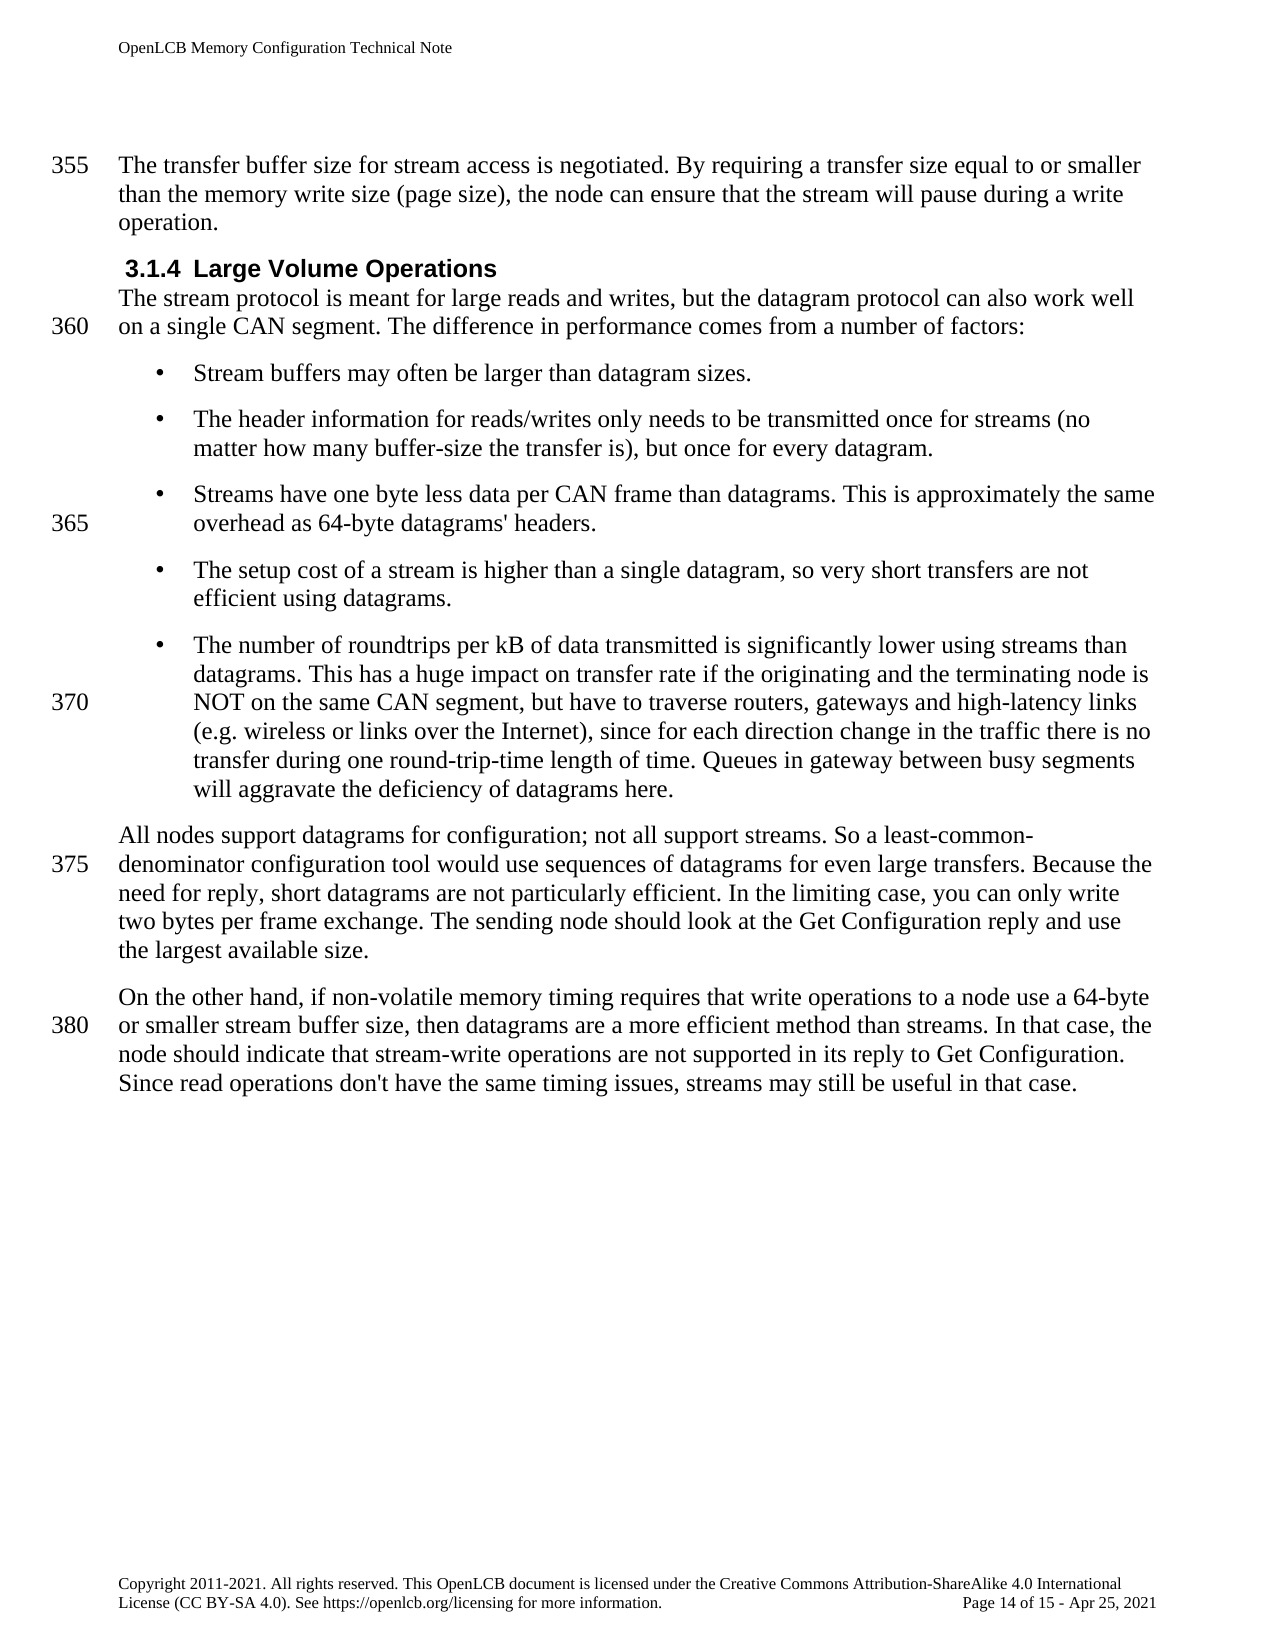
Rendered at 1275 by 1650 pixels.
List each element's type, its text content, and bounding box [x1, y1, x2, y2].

list Stream buffers may often be larger than datagram sizes. [156, 358, 1157, 387]
list The setup cost of a stream is higher than a single datagram, so very short transfers are not efficient using datagrams. [156, 555, 1157, 612]
text The stream protocol is meant for large reads and writes, but the datagram protocol can also work well on a single CAN segment. The difference in performance comes from a number of factors: [118, 283, 1157, 340]
subtitle Large Volume Operations [118, 254, 1157, 283]
list The number of roundtrips per kB of data transmitted is significantly lower using streams than datagrams. This has a huge impact on transfer rate if the originating and the terminating node is NOT on the same CAN segment, but have to traverse routers, gateways and high-latency links (e.g. wireless or links over the Internet), since for each direction change in the traffic there is no transfer during one round-trip-time length of time. Queues in gateway between busy segments will aggravate the deficiency of datagrams here. [156, 630, 1157, 802]
text The transfer buffer size for stream access is negotiated. By requiring a transfer size equal to or smaller than the memory write size (page size), the node can ensure that the stream will pause during a write operation. [118, 150, 1157, 236]
text All nodes support datagrams for configuration; not all support streams. So a least-common-denominator configuration tool would use sequences of datagrams for even large transfers. Because the need for reply, short datagrams are not particularly efficient. In the limiting case, you can only write two bytes per frame exchange. The sending node should look at the Get Configuration reply and use the largest available size. [118, 820, 1157, 964]
list Streams have one byte less data per CAN frame than datagrams. This is approximately the same overhead as 64-byte datagrams' headers. [156, 479, 1157, 537]
text On the other hand, if non-volatile memory timing requires that write operations to a node use a 64-byte or smaller stream buffer size, then datagrams are a more efficient method than streams. In that case, the node should indicate that stream-write operations are not supported in its reply to Get Configuration. Since read operations don't have the same timing issues, streams may still be useful in that case. [118, 982, 1157, 1097]
list The header information for reads/writes only needs to be transmitted once for streams (no matter how many buffer-size the transfer is), but once for every datagram. [156, 404, 1157, 462]
